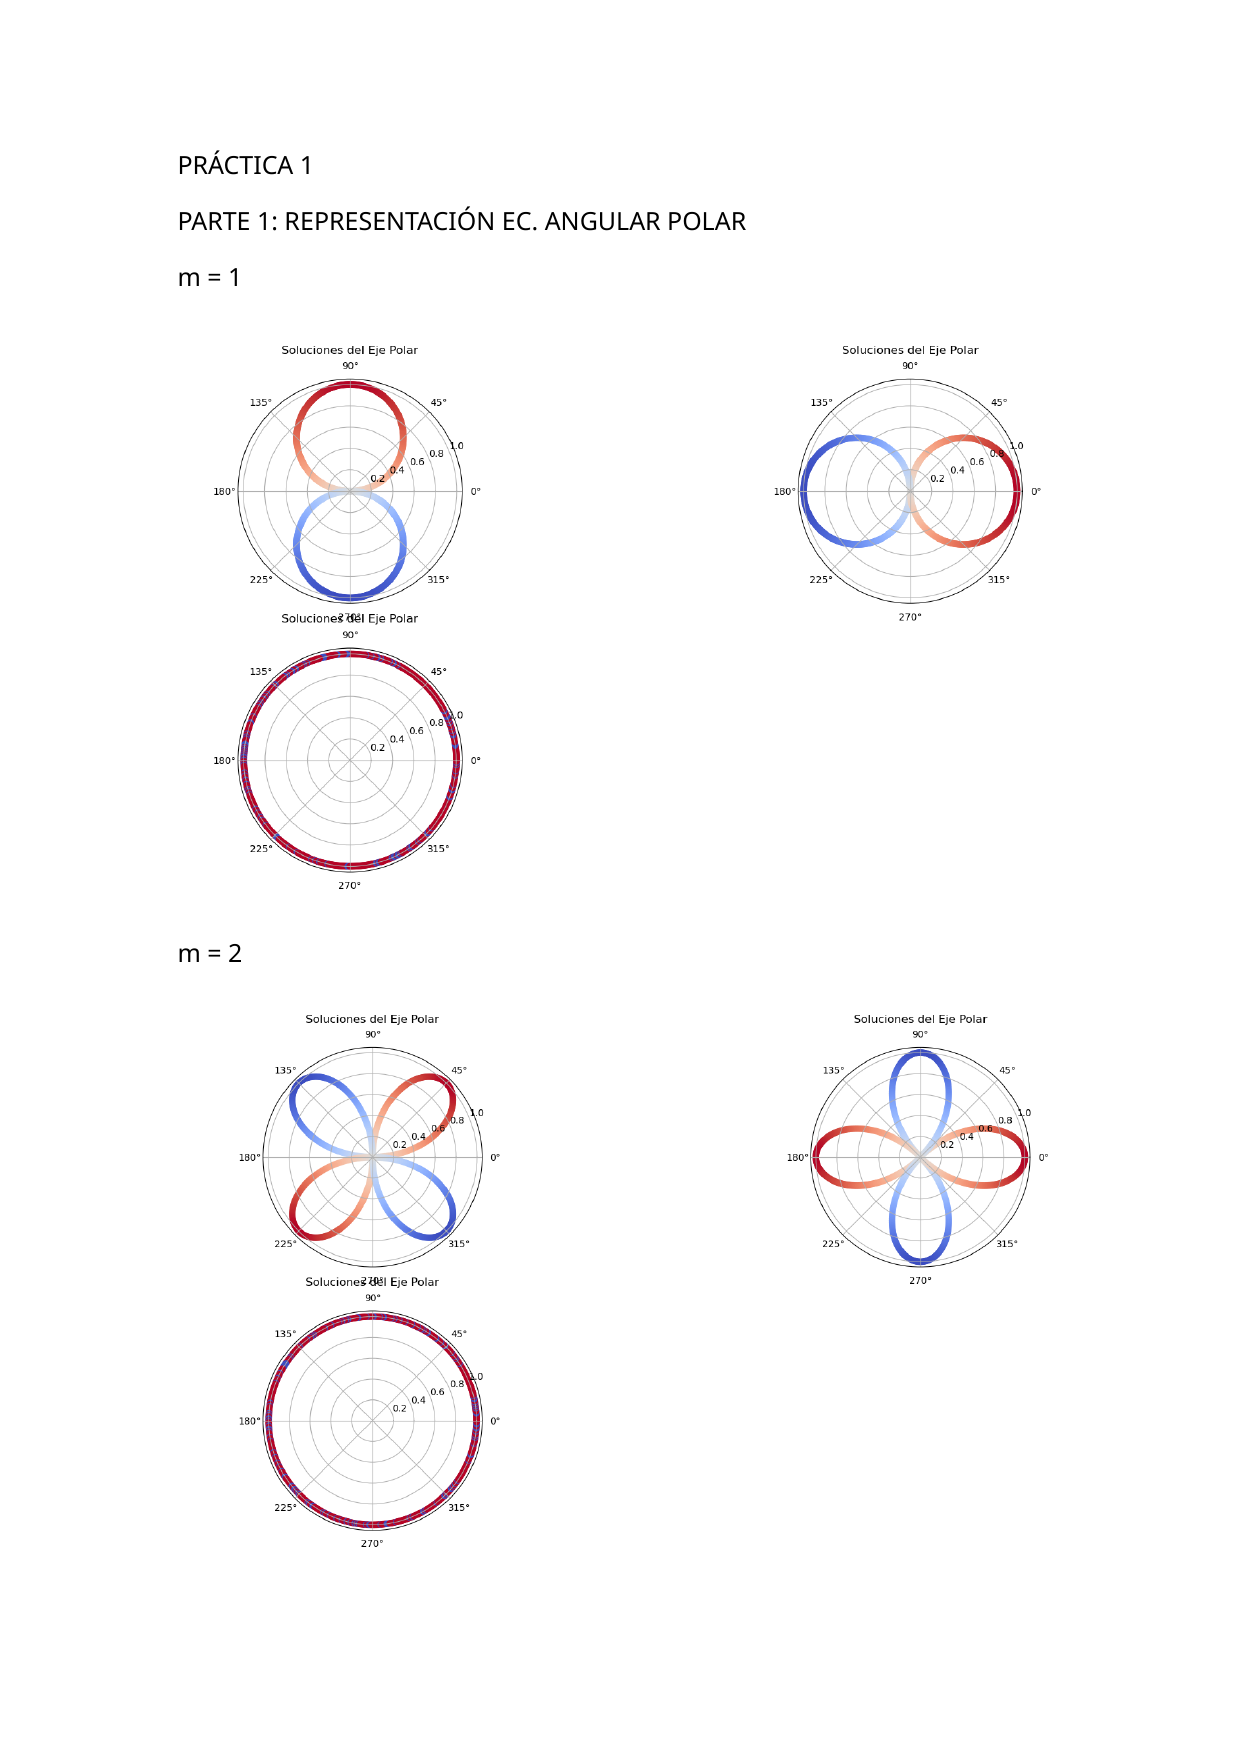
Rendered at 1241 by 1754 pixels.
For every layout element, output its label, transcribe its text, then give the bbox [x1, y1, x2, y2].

text m = 1 [177, 259, 1063, 293]
text m = 2 [177, 935, 1063, 969]
text PARTE 1: REPRESENTACIÓN EC. ANGULAR POLAR [177, 203, 1063, 237]
text PRÁCTICA 1 [177, 148, 1063, 182]
